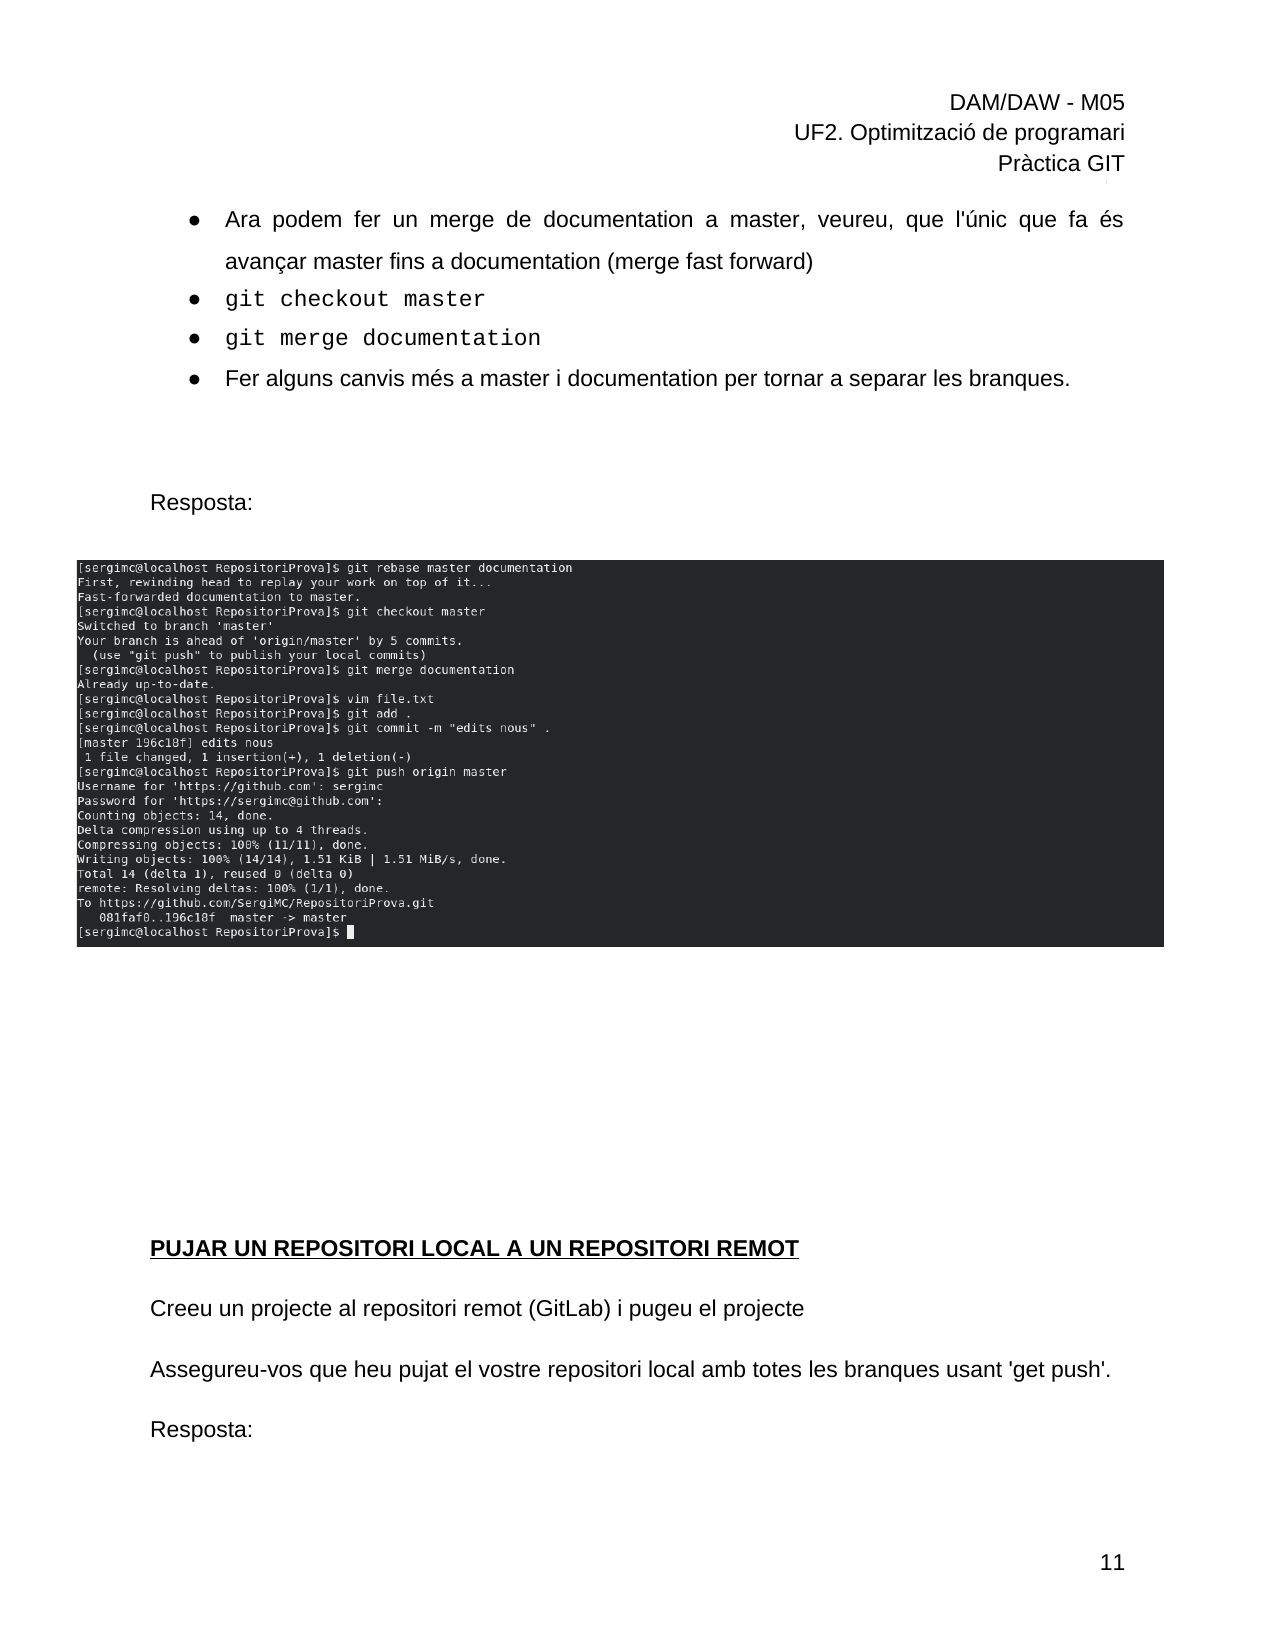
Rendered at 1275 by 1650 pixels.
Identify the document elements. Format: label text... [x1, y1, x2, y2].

text Resposta: [150, 1416, 1125, 1442]
list git checkout master [187, 287, 1125, 313]
text PUJAR UN REPOSITORI LOCAL A UN REPOSITORI REMOT [150, 1235, 1125, 1261]
text Assegureu-vos que heu pujat el vostre repositori local amb totes les branques usant 'get push'. [150, 1356, 1125, 1382]
text Resposta: [150, 488, 1125, 515]
list Ara podem fer un merge de documentation a master, veureu, que l'únic que fa és avançar master fins a documentation (merge fast forward) [187, 206, 1125, 274]
list Fer alguns canvis més a master i documentation per tornar a separar les branques. [187, 365, 1125, 393]
list git merge documentation [187, 326, 1125, 352]
picture [76, 560, 1164, 947]
text Creeu un projecte al repositori remot (GitLab) i pugeu el projecte [150, 1295, 1125, 1322]
